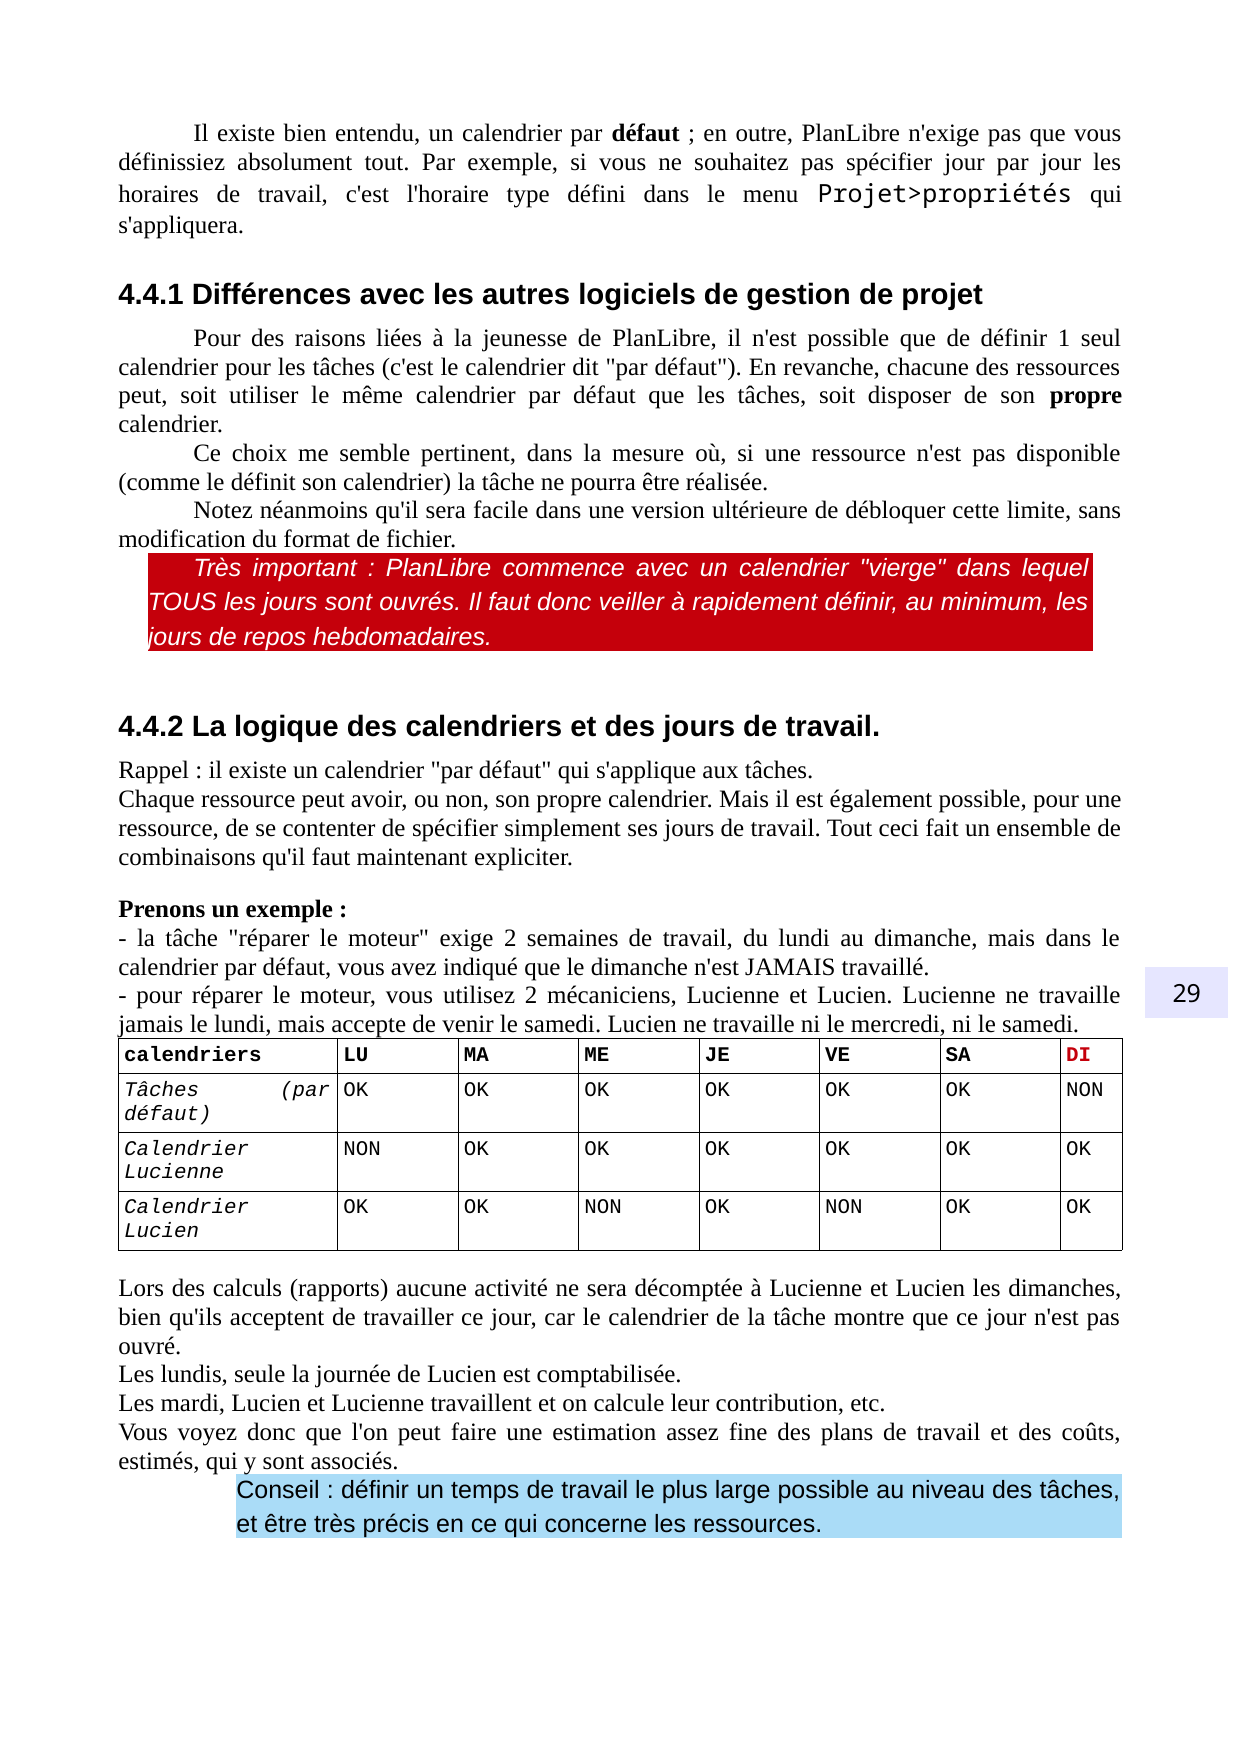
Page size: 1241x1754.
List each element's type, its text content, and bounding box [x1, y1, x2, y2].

table_cell OK [700, 1074, 819, 1132]
text Lors des calculs (rapports) aucune activité ne sera décomptée à Lucienne et Lucien les dimanches, bien qu'ils acceptent de travailler ce jour, car le calendrier de la tâche montre que ce jour n'est pas ouvré. [118, 1273, 1122, 1359]
text - pour réparer le moteur, vous utilisez 2 mécaniciens, Lucienne et Lucien. Lucienne ne travaille jamais le lundi, mais accepte de venir le samedi. Lucien ne travaille ni le mercredi, ni le samedi. [118, 980, 1122, 1038]
text Les lundis, seule la journée de Lucien est comptabilisée. [118, 1359, 1122, 1388]
table_cell OK [700, 1192, 819, 1249]
table_header calendriers [119, 1039, 337, 1073]
table_cell NON [338, 1133, 458, 1191]
text Pour des raisons liées à la jeunesse de PlanLibre, il n'est possible que de définir 1 seul calendrier pour les tâches (c'est le calendrier dit "par défaut"). En revanche, chacune des ressources peut, soit utiliser le même calendrier par défaut que les tâches, soit disposer de son propre calendrier. [118, 323, 1122, 438]
table_cell OK [941, 1133, 1060, 1191]
table_cell NON [1061, 1074, 1122, 1132]
table_header MA [459, 1039, 578, 1073]
table_cell OK [579, 1133, 699, 1191]
table_header SA [941, 1039, 1060, 1073]
text - la tâche "réparer le moteur" exige 2 semaines de travail, du lundi au dimanche, mais dans le calendrier par défaut, vous avez indiqué que le dimanche n'est JAMAIS travaillé. [118, 923, 1122, 980]
text Notez néanmoins qu'il sera facile dans une version ultérieure de débloquer cette limite, sans modification du format de fichier. [118, 495, 1122, 553]
table_cell NON [579, 1192, 699, 1249]
text Très important : PlanLibre commence avec un calendrier "vierge" dans lequel TOUS les jours sont ouvrés. Il faut donc veiller à rapidement définir, au minimum, les jours de repos hebdomadaires. [148, 553, 1093, 651]
table_header VE [820, 1039, 940, 1073]
table_cell OK [338, 1192, 458, 1249]
table_cell OK [1061, 1133, 1122, 1191]
table_cell OK [941, 1192, 1060, 1249]
table_header JE [700, 1039, 819, 1073]
table_cell NON [820, 1192, 940, 1249]
table_cell OK [459, 1133, 578, 1191]
table_cell Calendrier Lucienne [119, 1133, 337, 1191]
table_cell OK [459, 1192, 578, 1249]
subtitle 4.4.1 Différences avec les autres logiciels de gestion de projet [118, 277, 1122, 310]
text Rappel : il existe un calendrier "par défaut" qui s'applique aux tâches. [118, 755, 1122, 784]
table_cell OK [1061, 1192, 1122, 1249]
table_header ME [579, 1039, 699, 1073]
table_cell OK [820, 1074, 940, 1132]
table_header LU [338, 1039, 458, 1073]
text Les mardi, Lucien et Lucienne travaillent et on calcule leur contribution, etc. [118, 1388, 1122, 1417]
text Chaque ressource peut avoir, ou non, son propre calendrier. Mais il est également possible, pour une ressource, de se contenter de spécifier simplement ses jours de travail. Tout ceci fait un ensemble de combinaisons qu'il faut maintenant expliciter. [118, 784, 1122, 870]
text Prenons un exemple : [118, 894, 1122, 923]
table_cell OK [579, 1074, 699, 1132]
text Il existe bien entendu, un calendrier par défaut ; en outre, PlanLibre n'exige pas que vous définissiez absolument tout. Par exemple, si vous ne souhaitez pas spécifier jour par jour les horaires de travail, c'est l'horaire type défini dans le menu Projet>propriétés qui s'appliquera. [118, 118, 1122, 238]
text Ce choix me semble pertinent, dans la mesure où, si une ressource n'est pas disponible (comme le définit son calendrier) la tâche ne pourra être réalisée. [118, 438, 1122, 495]
text Conseil : définir un temps de travail le plus large possible au niveau des tâches, et être très précis en ce qui concerne les ressources. [236, 1474, 1122, 1538]
table_header DI [1061, 1039, 1122, 1073]
table_cell OK [941, 1074, 1060, 1132]
subtitle 4.4.2 La logique des calendriers et des jours de travail. [118, 709, 1122, 743]
table_cell OK [459, 1074, 578, 1132]
table_cell OK [820, 1133, 940, 1191]
table_cell Tâches (par défaut) [119, 1074, 337, 1132]
text Vous voyez donc que l'on peut faire une estimation assez fine des plans de travail et des coûts, estimés, qui y sont associés. [118, 1417, 1122, 1474]
table_cell Calendrier Lucien [119, 1192, 337, 1249]
table_cell OK [700, 1133, 819, 1191]
table_cell OK [338, 1074, 458, 1132]
